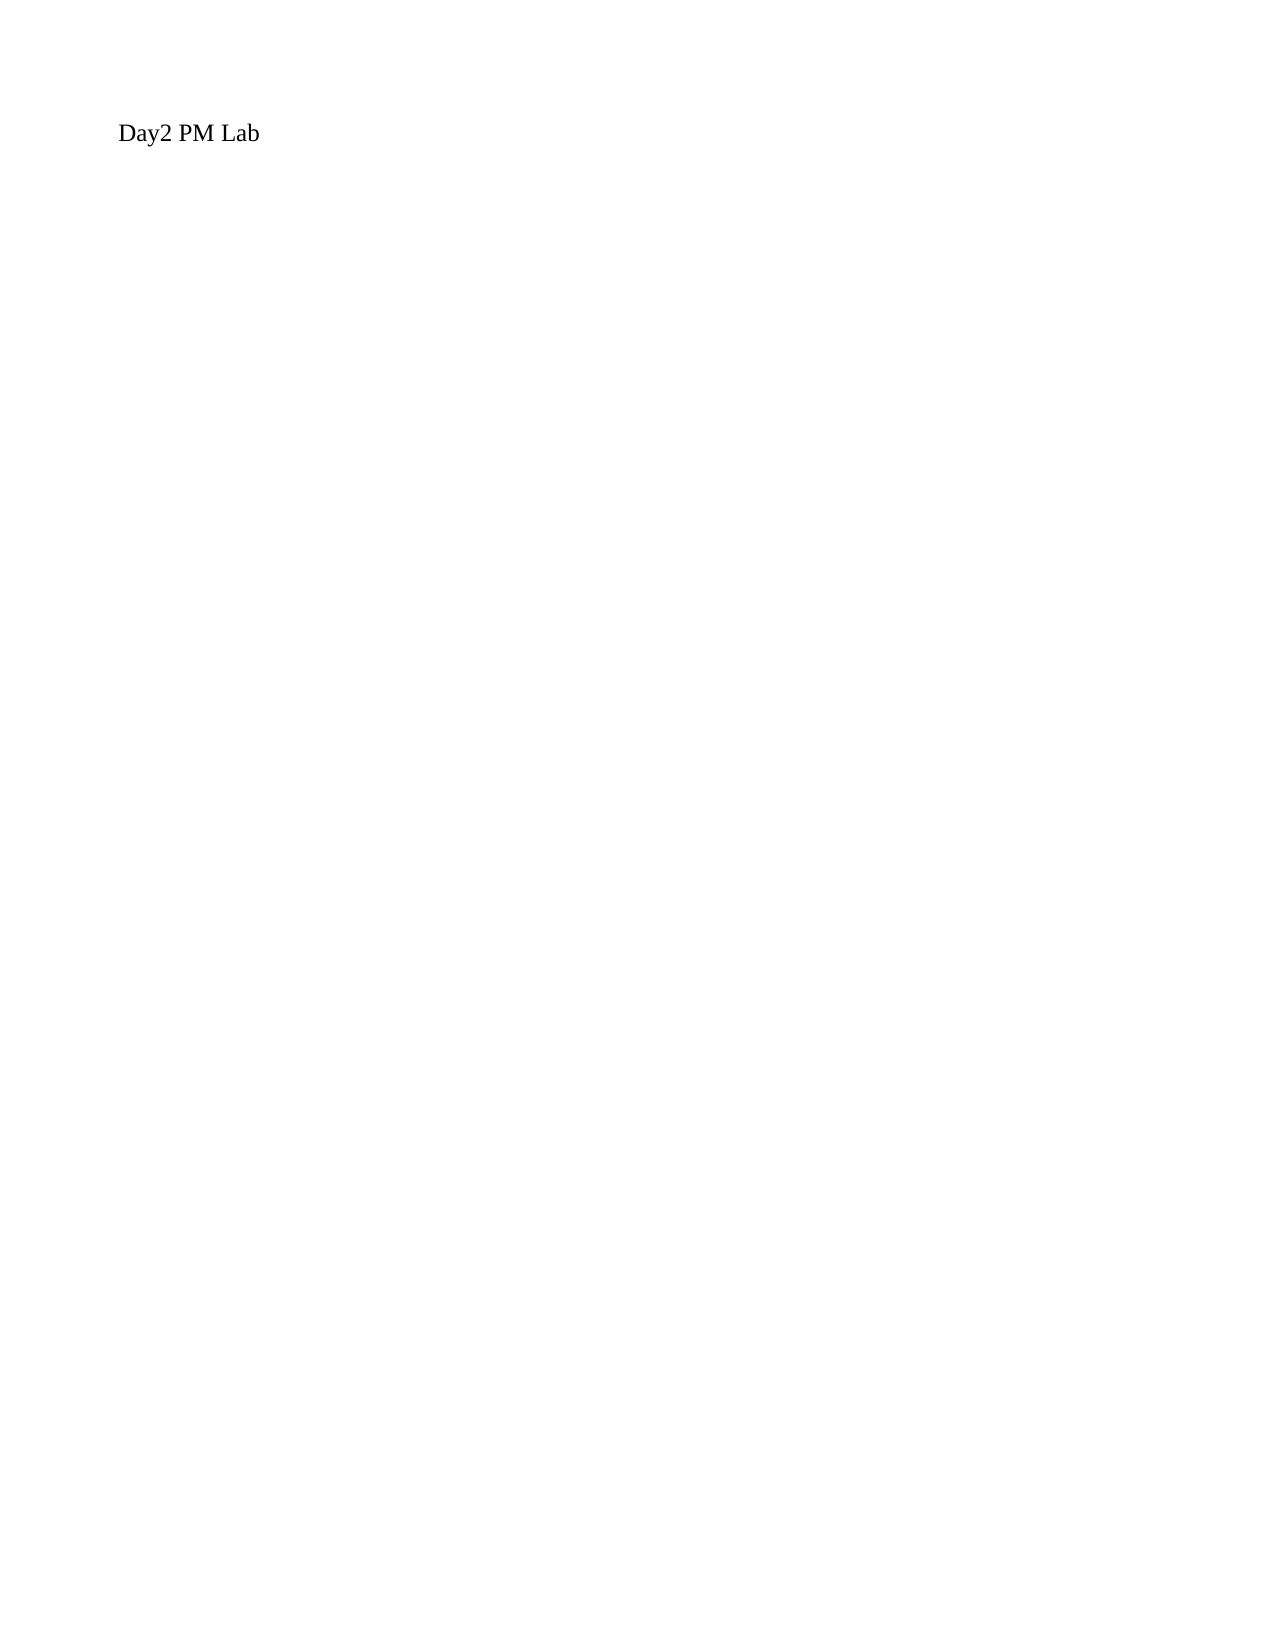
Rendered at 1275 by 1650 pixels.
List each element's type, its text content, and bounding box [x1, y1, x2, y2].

text Day2 PM Lab [118, 118, 1157, 147]
